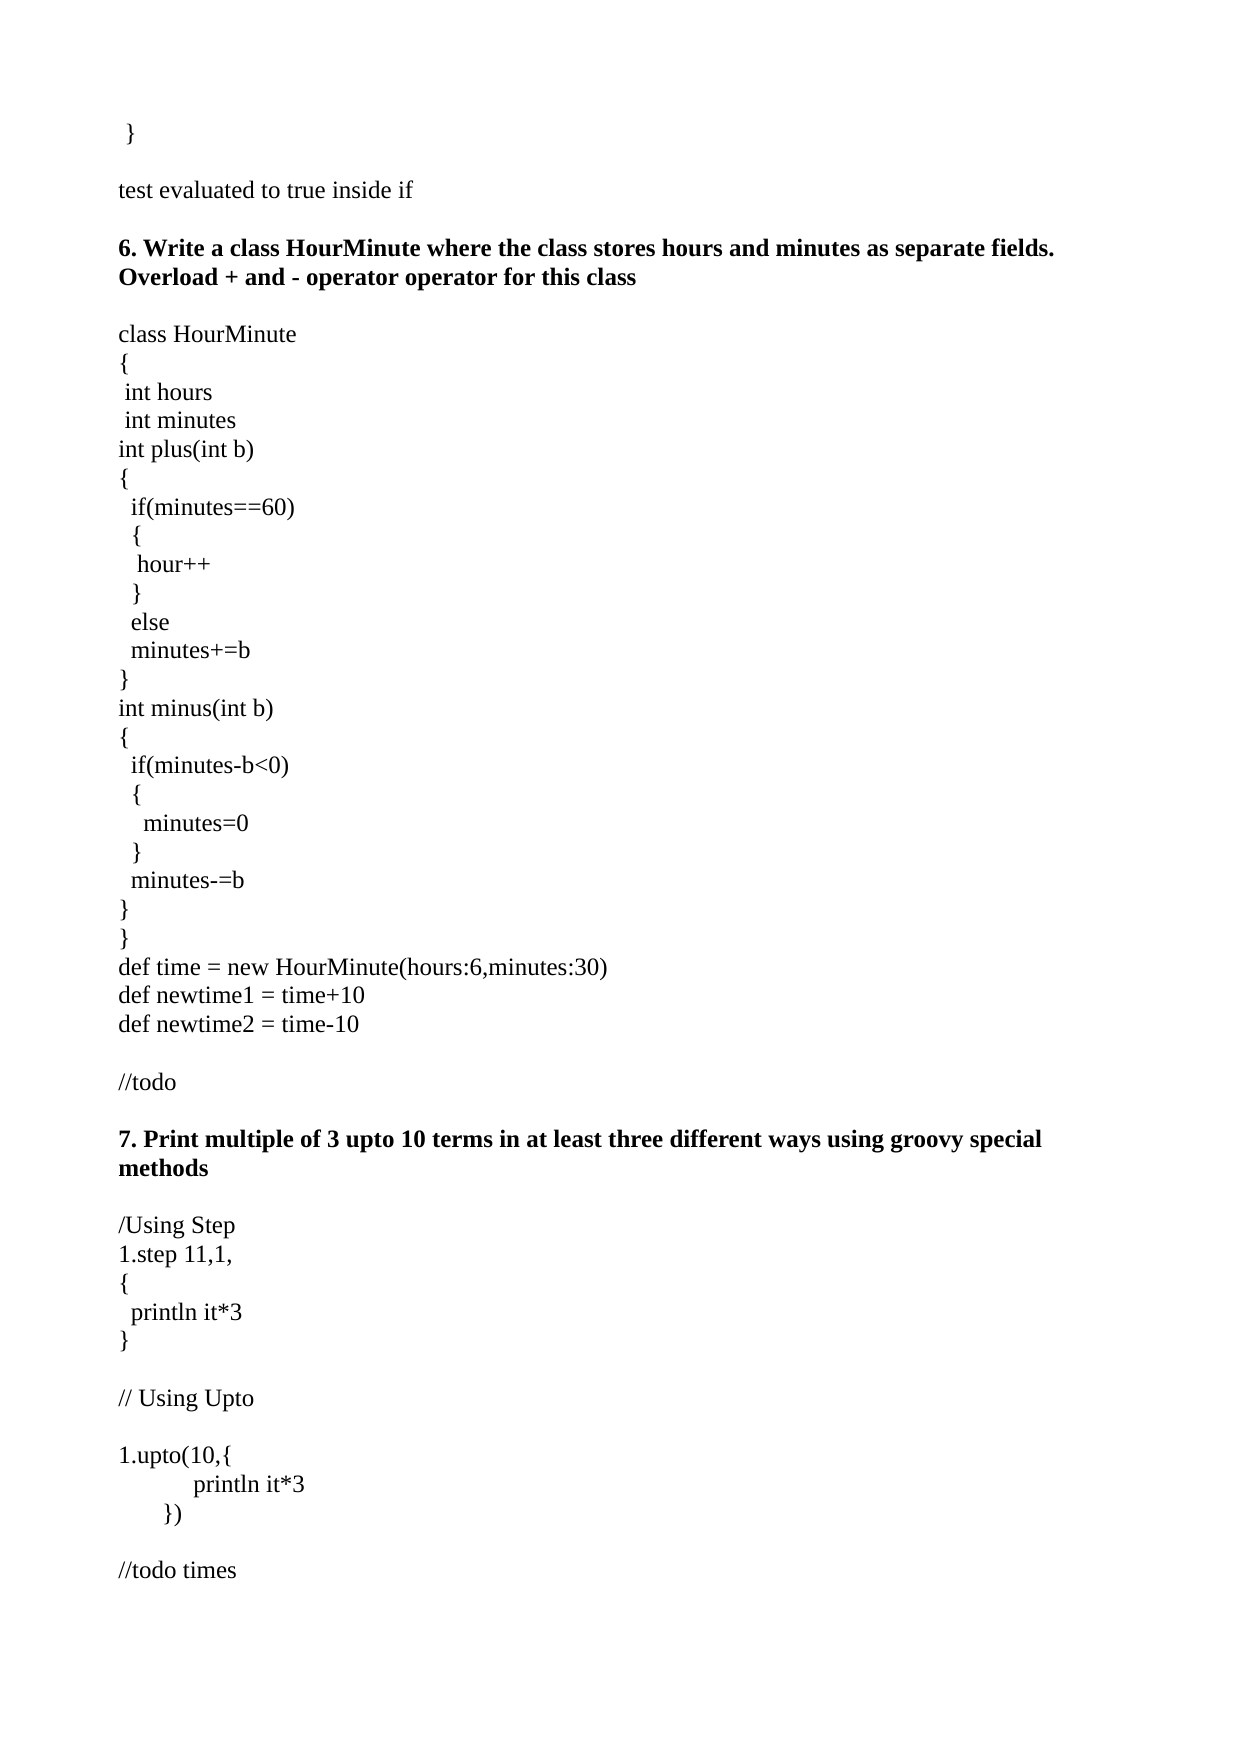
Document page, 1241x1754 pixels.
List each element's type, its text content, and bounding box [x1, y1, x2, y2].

text if(minutes==60) [118, 492, 1122, 521]
text minutes-=b [118, 866, 1122, 894]
text //todo [118, 1067, 1122, 1096]
text { [118, 722, 1122, 751]
text int minutes [118, 406, 1122, 434]
text 1.step 11,1, [118, 1239, 1122, 1268]
text int plus(int b) [118, 434, 1122, 463]
text int hours [118, 377, 1122, 406]
text println it*3 [118, 1297, 1122, 1326]
text def newtime1 = time+10 [118, 981, 1122, 1009]
text /Using Step [118, 1211, 1122, 1239]
text } [118, 118, 1122, 147]
text 1.upto(10,{ [118, 1441, 1122, 1469]
text } [118, 578, 1122, 607]
text { [118, 521, 1122, 549]
text } [118, 1326, 1122, 1354]
text 7. Print multiple of 3 upto 10 terms in at least three different ways using groovy special methods [118, 1124, 1122, 1182]
text } [118, 837, 1122, 866]
text } [118, 894, 1122, 923]
text minutes+=b [118, 636, 1122, 664]
text } [118, 923, 1122, 952]
text } [118, 664, 1122, 693]
text { [118, 1268, 1122, 1297]
text { [118, 348, 1122, 377]
text if(minutes-b<0) [118, 751, 1122, 779]
text //todo times [118, 1556, 1122, 1584]
text int minus(int b) [118, 693, 1122, 722]
text 6. Write a class HourMinute where the class stores hours and minutes as separate fields. Overload + and - operator operator for this class [118, 233, 1122, 291]
text else [118, 607, 1122, 636]
text println it*3 [118, 1469, 1122, 1498]
text // Using Upto [118, 1383, 1122, 1412]
text { [118, 463, 1122, 492]
text class HourMinute [118, 319, 1122, 348]
text hour++ [118, 549, 1122, 578]
text { [118, 779, 1122, 808]
text def time = new HourMinute(hours:6,minutes:30) [118, 952, 1122, 981]
text minutes=0 [118, 808, 1122, 837]
text def newtime2 = time-10 [118, 1009, 1122, 1038]
text }) [118, 1498, 1122, 1527]
text test evaluated to true inside if [118, 176, 1122, 204]
